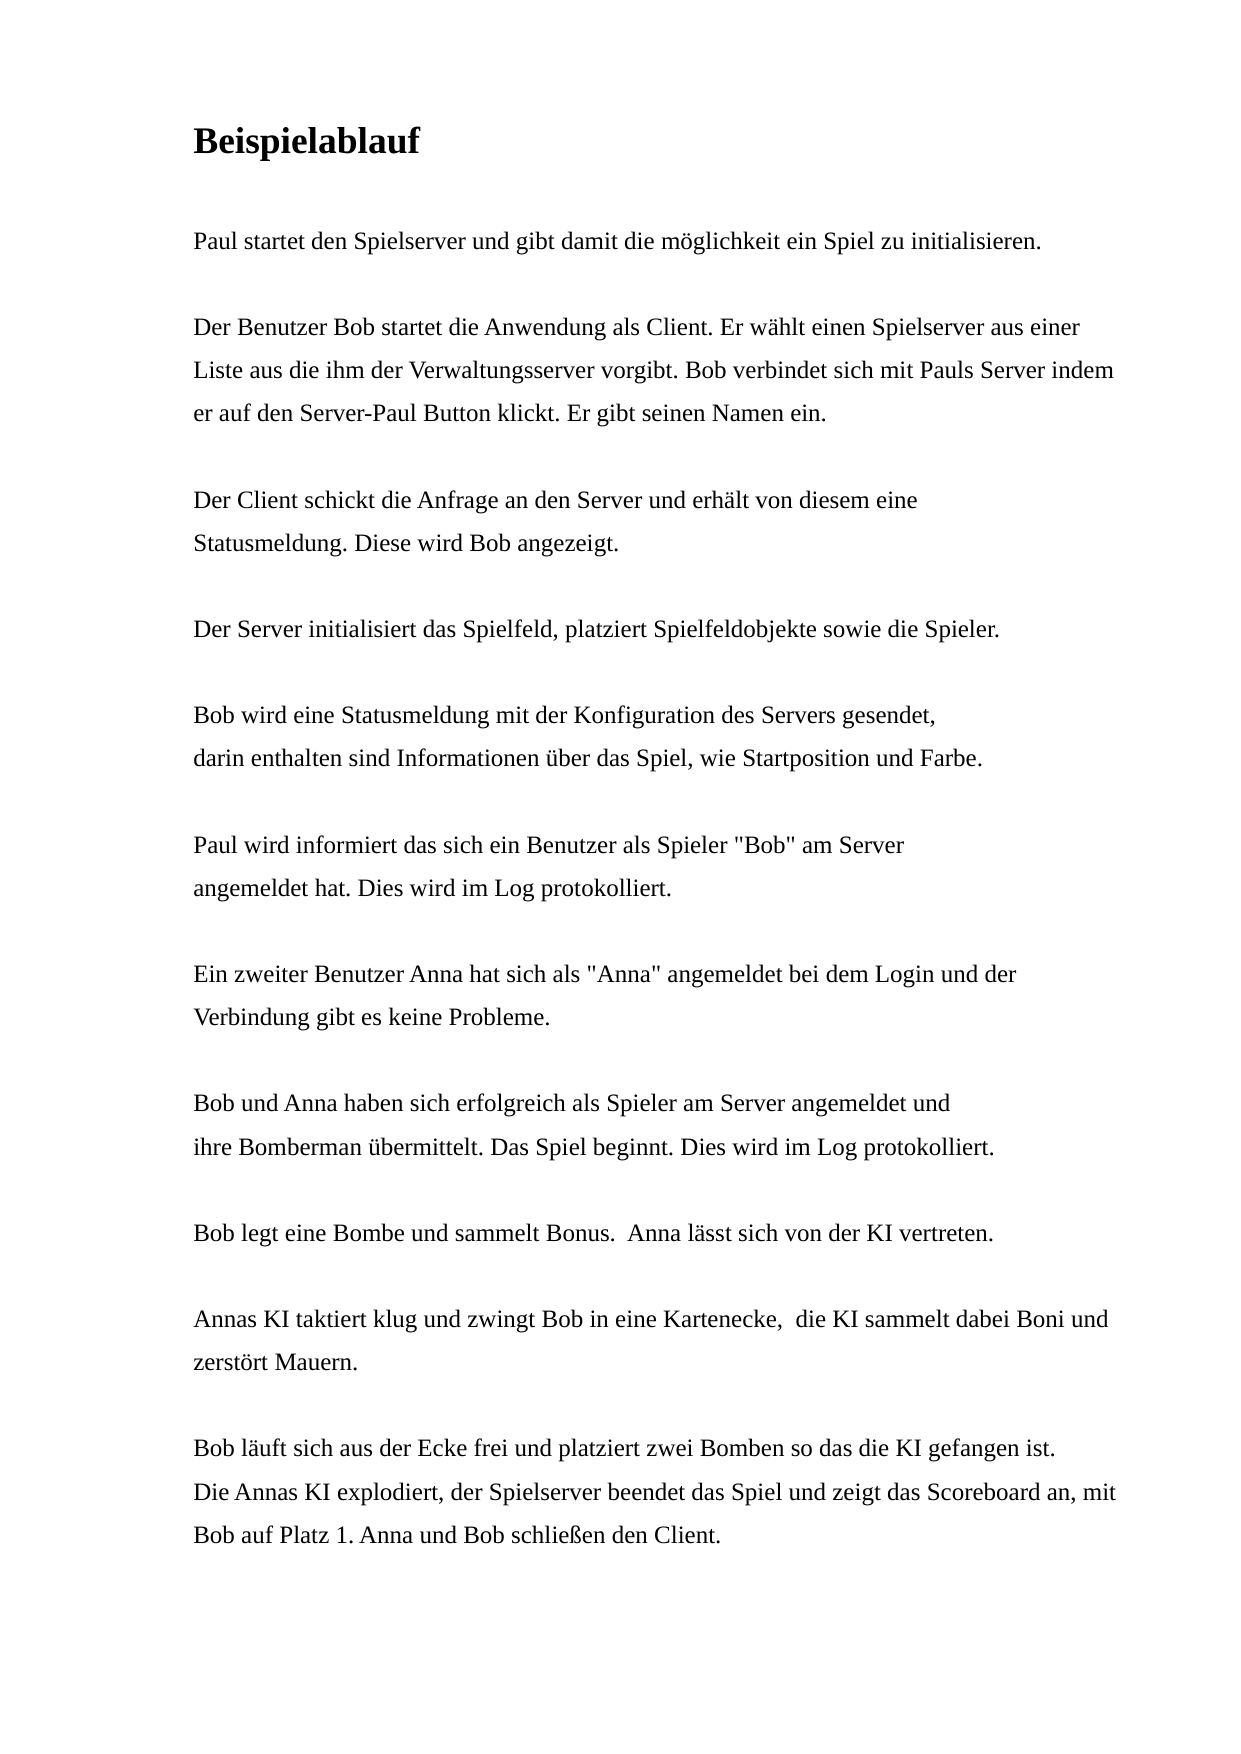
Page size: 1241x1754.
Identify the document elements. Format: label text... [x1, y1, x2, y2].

list angemeldet hat. Dies wird im Log protokolliert. [156, 873, 1122, 902]
list Der Benutzer Bob startet die Anwendung als Client. Er wählt einen Spielserver aus einer Liste aus die ihm der Verwaltungsserver vorgibt. Bob verbindet sich mit Pauls Server indem er auf den Server-Paul Button klickt. Er gibt seinen Namen ein. [156, 312, 1122, 427]
list Bob legt eine Bombe und sammelt Bonus. Anna lässt sich von der KI vertreten. [156, 1218, 1122, 1247]
list Die Annas KI explodiert, der Spielserver beendet das Spiel und zeigt das Scoreboard an, mit Bob auf Platz 1. Anna und Bob schließen den Client. [156, 1477, 1122, 1548]
list Paul startet den Spielserver und gibt damit die möglichkeit ein Spiel zu initialisieren. [156, 226, 1122, 255]
list Paul wird informiert das sich ein Benutzer als Spieler "Bob" am Server [156, 830, 1122, 858]
list Statusmeldung. Diese wird Bob angezeigt. [156, 528, 1122, 557]
list darin enthalten sind Informationen über das Spiel, wie Startposition und Farbe. [156, 743, 1122, 772]
list Bob läuft sich aus der Ecke frei und platziert zwei Bomben so das die KI gefangen ist. [156, 1390, 1122, 1462]
list Bob und Anna haben sich erfolgreich als Spieler am Server angemeldet und [156, 1088, 1122, 1117]
list Ein zweiter Benutzer Anna hat sich als "Anna" angemeldet bei dem Login und der Verbindung gibt es keine Probleme. [156, 959, 1122, 1031]
list ihre Bomberman übermittelt. Das Spiel beginnt. Dies wird im Log protokolliert. [156, 1132, 1122, 1160]
list Annas KI taktiert klug und zwingt Bob in eine Kartenecke, die KI sammelt dabei Boni und zerstört Mauern. [156, 1304, 1122, 1376]
list Der Server initialisiert das Spielfeld, platziert Spielfeldobjekte sowie die Spieler. [156, 614, 1122, 686]
list Bob wird eine Statusmeldung mit der Konfiguration des Servers gesendet, [156, 700, 1122, 729]
list Beispielablauf [156, 118, 1122, 161]
list Der Client schickt die Anfrage an den Server und erhält von diesem eine [156, 485, 1122, 513]
